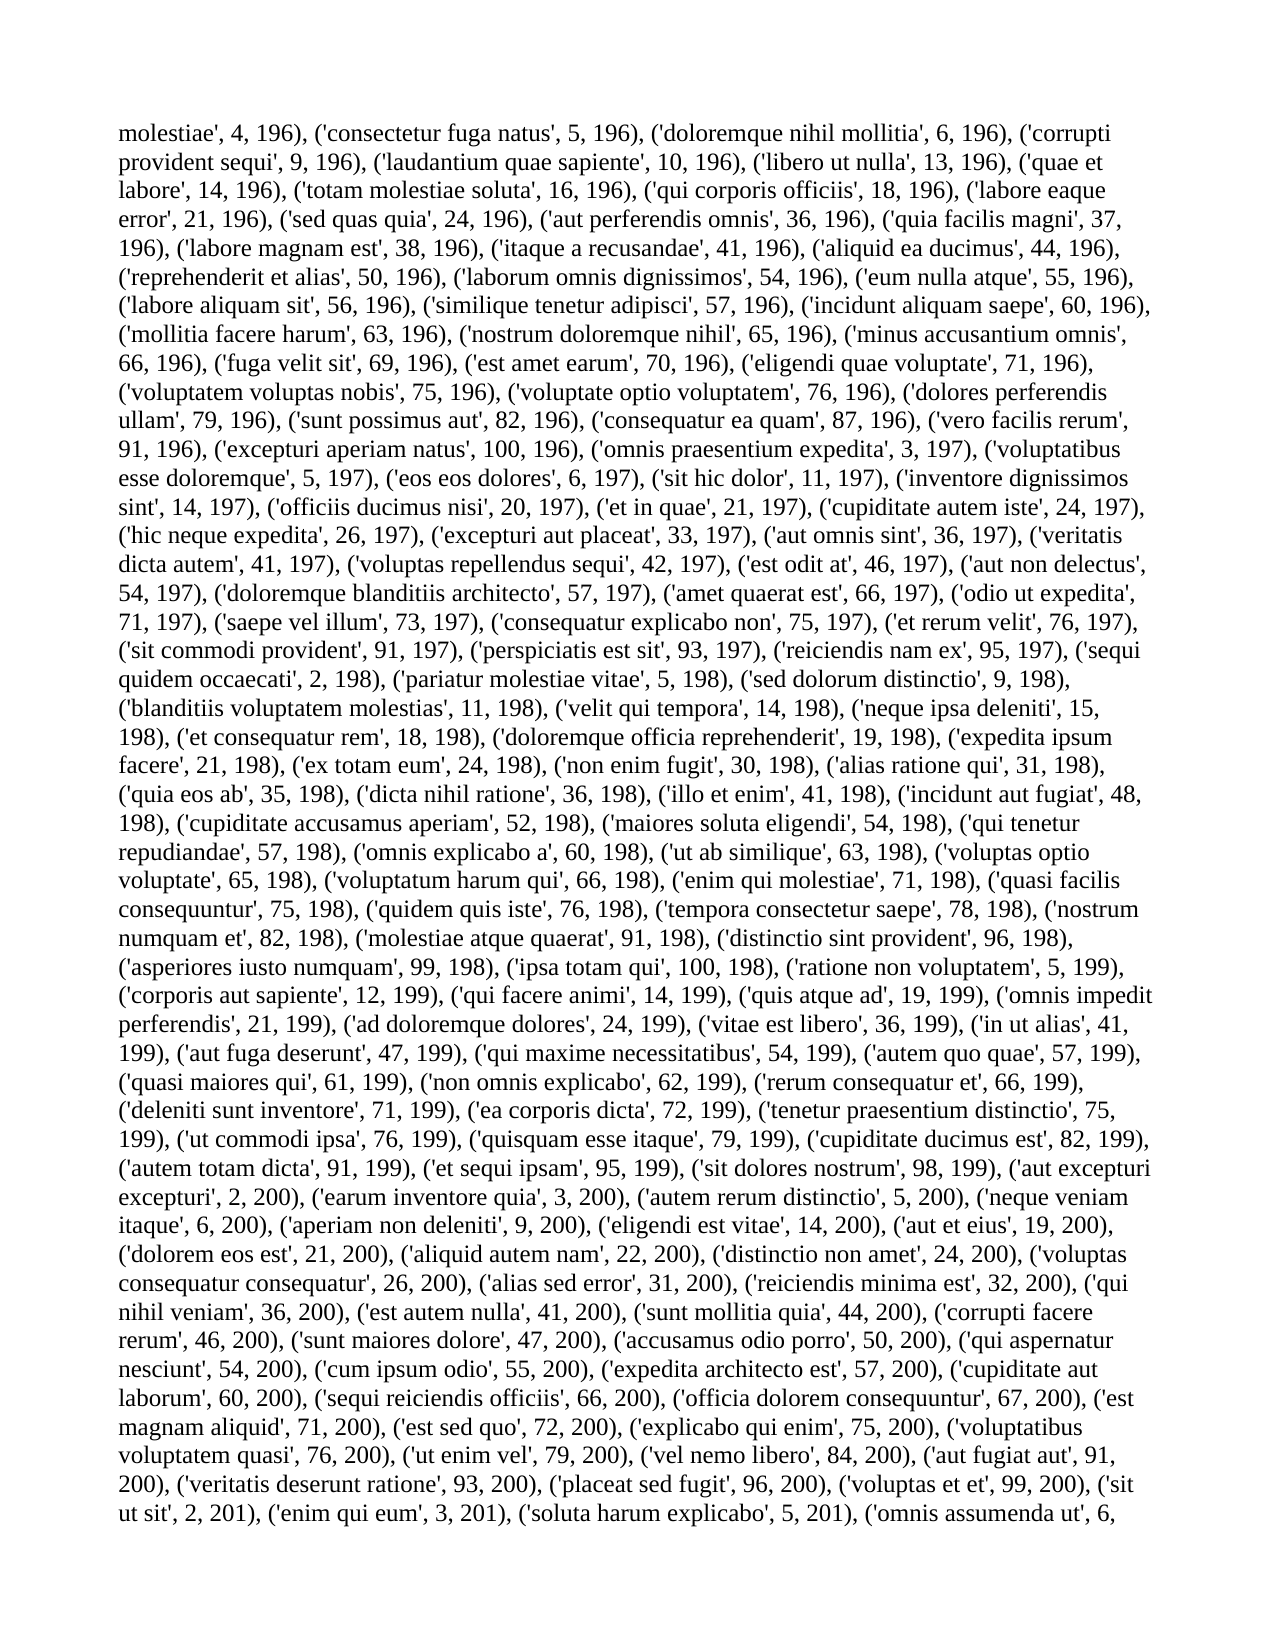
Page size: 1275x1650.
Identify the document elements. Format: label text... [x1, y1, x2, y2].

text molestiae', 4, 196), ('consectetur fuga natus', 5, 196), ('doloremque nihil mollitia', 6, 196), ('corrupti provident sequi', 9, 196), ('laudantium quae sapiente', 10, 196), ('libero ut nulla', 13, 196), ('quae et labore', 14, 196), ('totam molestiae soluta', 16, 196), ('qui corporis officiis', 18, 196), ('labore eaque error', 21, 196), ('sed quas quia', 24, 196), ('aut perferendis omnis', 36, 196), ('quia facilis magni', 37, 196), ('labore magnam est', 38, 196), ('itaque a recusandae', 41, 196), ('aliquid ea ducimus', 44, 196), ('reprehenderit et alias', 50, 196), ('laborum omnis dignissimos', 54, 196), ('eum nulla atque', 55, 196), ('labore aliquam sit', 56, 196), ('similique tenetur adipisci', 57, 196), ('incidunt aliquam saepe', 60, 196), ('mollitia facere harum', 63, 196), ('nostrum doloremque nihil', 65, 196), ('minus accusantium omnis', 66, 196), ('fuga velit sit', 69, 196), ('est amet earum', 70, 196), ('eligendi quae voluptate', 71, 196), ('voluptatem voluptas nobis', 75, 196), ('voluptate optio voluptatem', 76, 196), ('dolores perferendis ullam', 79, 196), ('sunt possimus aut', 82, 196), ('consequatur ea quam', 87, 196), ('vero facilis rerum', 91, 196), ('excepturi aperiam natus', 100, 196), ('omnis praesentium expedita', 3, 197), ('voluptatibus esse doloremque', 5, 197), ('eos eos dolores', 6, 197), ('sit hic dolor', 11, 197), ('inventore dignissimos sint', 14, 197), ('officiis ducimus nisi', 20, 197), ('et in quae', 21, 197), ('cupiditate autem iste', 24, 197), ('hic neque expedita', 26, 197), ('excepturi aut placeat', 33, 197), ('aut omnis sint', 36, 197), ('veritatis dicta autem', 41, 197), ('voluptas repellendus sequi', 42, 197), ('est odit at', 46, 197), ('aut non delectus', 54, 197), ('doloremque blanditiis architecto', 57, 197), ('amet quaerat est', 66, 197), ('odio ut expedita', 71, 197), ('saepe vel illum', 73, 197), ('consequatur explicabo non', 75, 197), ('et rerum velit', 76, 197), ('sit commodi provident', 91, 197), ('perspiciatis est sit', 93, 197), ('reiciendis nam ex', 95, 197), ('sequi quidem occaecati', 2, 198), ('pariatur molestiae vitae', 5, 198), ('sed dolorum distinctio', 9, 198), ('blanditiis voluptatem molestias', 11, 198), ('velit qui tempora', 14, 198), ('neque ipsa deleniti', 15, 198), ('et consequatur rem', 18, 198), ('doloremque officia reprehenderit', 19, 198), ('expedita ipsum facere', 21, 198), ('ex totam eum', 24, 198), ('non enim fugit', 30, 198), ('alias ratione qui', 31, 198), ('quia eos ab', 35, 198), ('dicta nihil ratione', 36, 198), ('illo et enim', 41, 198), ('incidunt aut fugiat', 48, 198), ('cupiditate accusamus aperiam', 52, 198), ('maiores soluta eligendi', 54, 198), ('qui tenetur repudiandae', 57, 198), ('omnis explicabo a', 60, 198), ('ut ab similique', 63, 198), ('voluptas optio voluptate', 65, 198), ('voluptatum harum qui', 66, 198), ('enim qui molestiae', 71, 198), ('quasi facilis consequuntur', 75, 198), ('quidem quis iste', 76, 198), ('tempora consectetur saepe', 78, 198), ('nostrum numquam et', 82, 198), ('molestiae atque quaerat', 91, 198), ('distinctio sint provident', 96, 198), ('asperiores iusto numquam', 99, 198), ('ipsa totam qui', 100, 198), ('ratione non voluptatem', 5, 199), ('corporis aut sapiente', 12, 199), ('qui facere animi', 14, 199), ('quis atque ad', 19, 199), ('omnis impedit perferendis', 21, 199), ('ad doloremque dolores', 24, 199), ('vitae est libero', 36, 199), ('in ut alias', 41, 199), ('aut fuga deserunt', 47, 199), ('qui maxime necessitatibus', 54, 199), ('autem quo quae', 57, 199), ('quasi maiores qui', 61, 199), ('non omnis explicabo', 62, 199), ('rerum consequatur et', 66, 199), ('deleniti sunt inventore', 71, 199), ('ea corporis dicta', 72, 199), ('tenetur praesentium distinctio', 75, 199), ('ut commodi ipsa', 76, 199), ('quisquam esse itaque', 79, 199), ('cupiditate ducimus est', 82, 199), ('autem totam dicta', 91, 199), ('et sequi ipsam', 95, 199), ('sit dolores nostrum', 98, 199), ('aut excepturi excepturi', 2, 200), ('earum inventore quia', 3, 200), ('autem rerum distinctio', 5, 200), ('neque veniam itaque', 6, 200), ('aperiam non deleniti', 9, 200), ('eligendi est vitae', 14, 200), ('aut et eius', 19, 200), ('dolorem eos est', 21, 200), ('aliquid autem nam', 22, 200), ('distinctio non amet', 24, 200), ('voluptas consequatur consequatur', 26, 200), ('alias sed error', 31, 200), ('reiciendis minima est', 32, 200), ('qui nihil veniam', 36, 200), ('est autem nulla', 41, 200), ('sunt mollitia quia', 44, 200), ('corrupti facere rerum', 46, 200), ('sunt maiores dolore', 47, 200), ('accusamus odio porro', 50, 200), ('qui aspernatur nesciunt', 54, 200), ('cum ipsum odio', 55, 200), ('expedita architecto est', 57, 200), ('cupiditate aut laborum', 60, 200), ('sequi reiciendis officiis', 66, 200), ('officia dolorem consequuntur', 67, 200), ('est magnam aliquid', 71, 200), ('est sed quo', 72, 200), ('explicabo qui enim', 75, 200), ('voluptatibus voluptatem quasi', 76, 200), ('ut enim vel', 79, 200), ('vel nemo libero', 84, 200), ('aut fugiat aut', 91, 200), ('veritatis deserunt ratione', 93, 200), ('placeat sed fugit', 96, 200), ('voluptas et et', 99, 200), ('sit ut sit', 2, 201), ('enim qui eum', 3, 201), ('soluta harum explicabo', 5, 201), ('omnis assumenda ut', 6, [118, 118, 1157, 1527]
